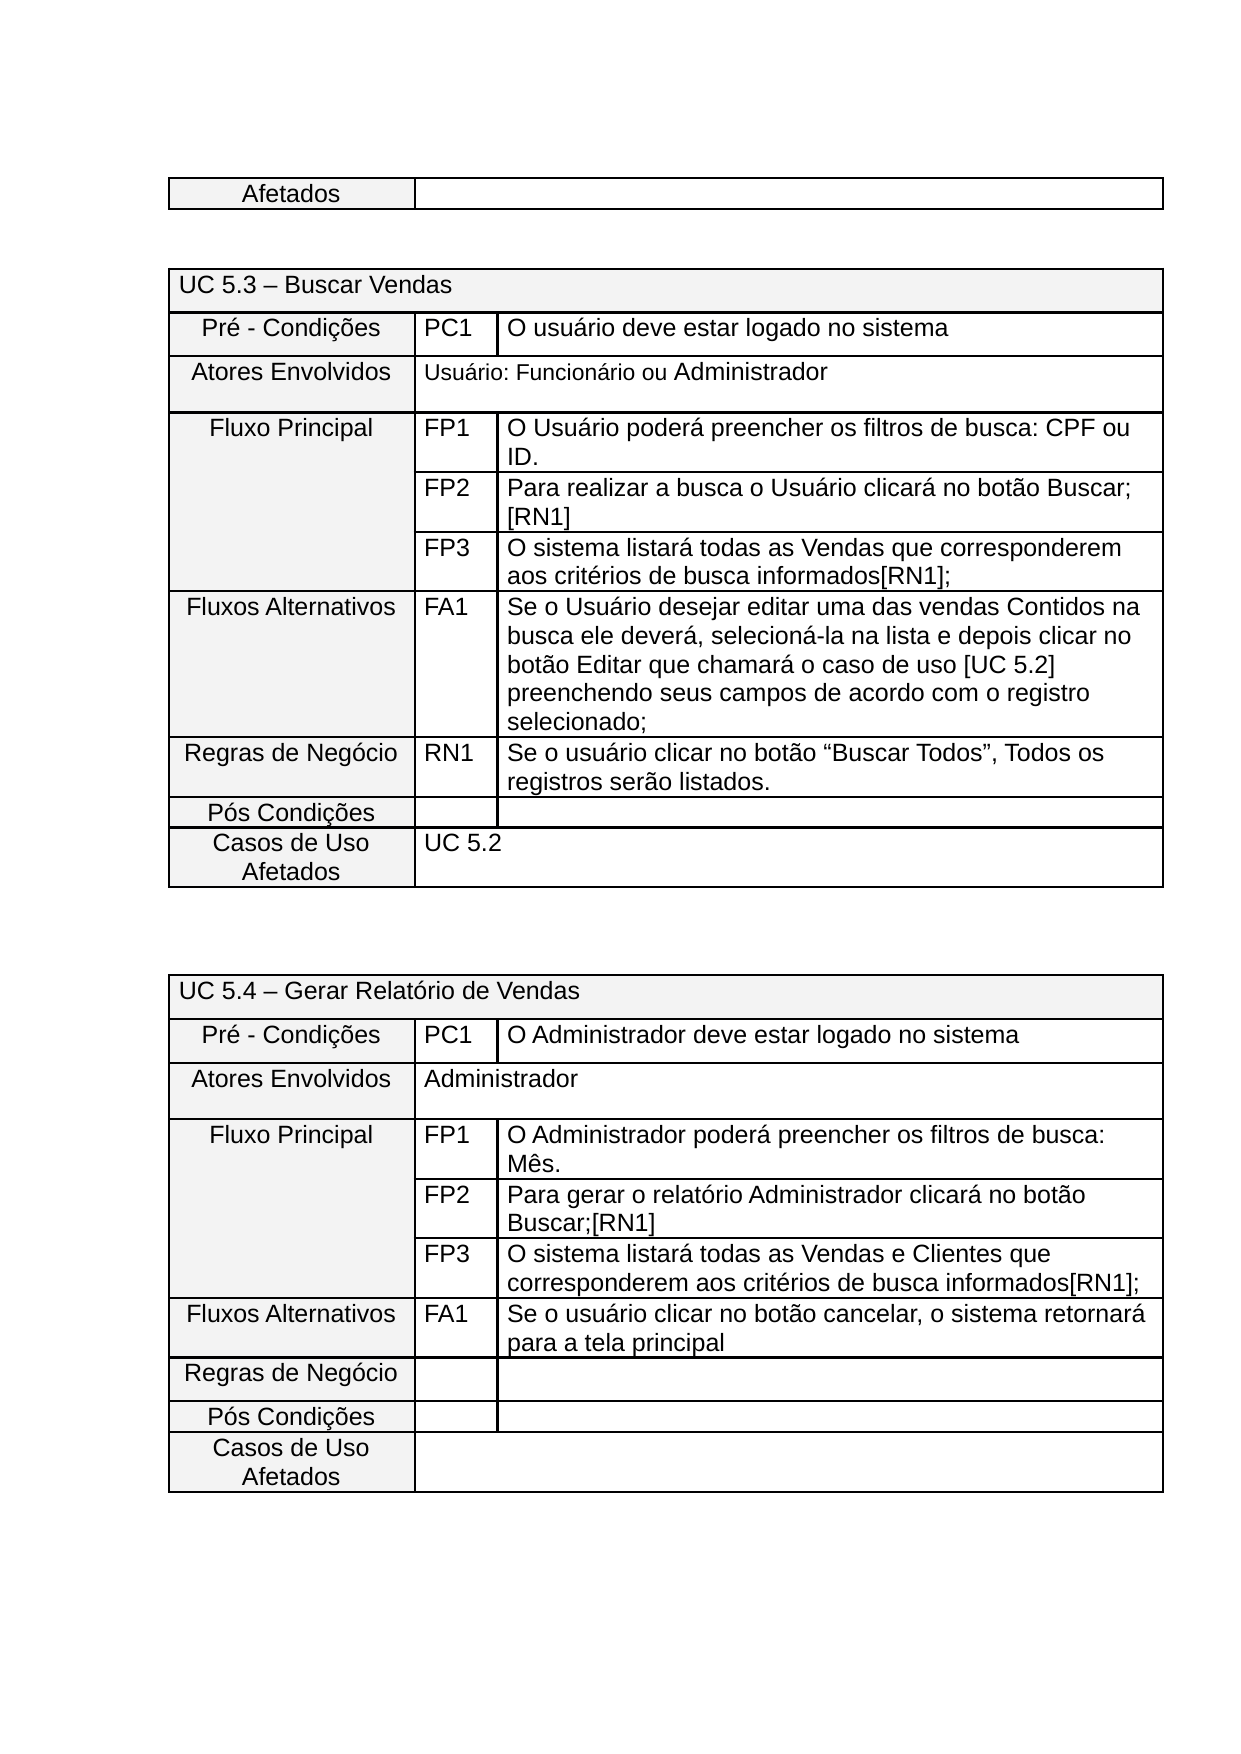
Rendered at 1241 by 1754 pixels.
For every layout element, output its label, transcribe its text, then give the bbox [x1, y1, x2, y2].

table_cell FA1 [416, 592, 496, 736]
table_cell Fluxo Principal [170, 414, 414, 590]
table_cell [416, 179, 1162, 208]
table_cell PC1 [416, 314, 496, 355]
table_cell Fluxo Principal [170, 1120, 414, 1297]
table_header UC 5.4 – Gerar Relatório de Vendas [170, 976, 1162, 1018]
table_cell Administrador [416, 1064, 1162, 1118]
table_cell Fluxos Alternativos [170, 1299, 414, 1356]
table_cell [416, 1402, 496, 1431]
table_cell Pré - Condições [170, 314, 414, 355]
table_header UC 5.3 – Buscar Vendas [170, 270, 1162, 311]
table_cell Fluxos Alternativos [170, 592, 414, 736]
table_cell Pré - Condições [170, 1020, 414, 1062]
table_cell [499, 1359, 1162, 1400]
table_cell [416, 1359, 496, 1400]
table_cell Atores Envolvidos [170, 1064, 414, 1118]
table_cell Regras de Negócio [170, 738, 414, 796]
table_cell [416, 1433, 1162, 1491]
table_cell Se o usuário clicar no botão “Buscar Todos”, Todos os registros serão listados. [499, 738, 1162, 796]
table_cell Se o usuário clicar no botão cancelar, o sistema retornará para a tela principal [499, 1299, 1162, 1356]
table_cell O Usuário poderá preencher os filtros de busca: CPF ou ID. [499, 414, 1162, 471]
table_cell Afetados [170, 179, 414, 208]
table_cell FA1 [416, 1299, 496, 1356]
table_cell O usuário deve estar logado no sistema [499, 314, 1162, 355]
table_cell Pós Condições [170, 798, 414, 826]
table_cell FP2 [416, 1180, 496, 1237]
table_cell Para gerar o relatório Administrador clicará no botão Buscar;[RN1] [499, 1180, 1162, 1237]
table_cell FP3 [416, 1239, 496, 1297]
table_cell O Administrador poderá preencher os filtros de busca: Mês. [499, 1120, 1162, 1178]
table_cell Para realizar a busca o Usuário clicará no botão Buscar;[RN1] [499, 473, 1162, 531]
table_cell [499, 1402, 1162, 1431]
table_cell FP2 [416, 473, 496, 531]
table_cell [499, 798, 1162, 826]
table_cell [416, 798, 496, 826]
table_cell Casos de Uso Afetados [170, 829, 414, 886]
table_cell Casos de Uso Afetados [170, 1433, 414, 1491]
table_cell FP3 [416, 533, 496, 590]
table_cell FP1 [416, 1120, 496, 1178]
table_cell RN1 [416, 738, 496, 796]
table_cell Pós Condições [170, 1402, 414, 1431]
table_cell Atores Envolvidos [170, 357, 414, 411]
table_cell UC 5.2 [416, 829, 1162, 886]
table_cell Usuário: Funcionário ou Administrador [416, 357, 1162, 411]
table_cell O sistema listará todas as Vendas e Clientes que corresponderem aos critérios de busca informados[RN1]; [499, 1239, 1162, 1297]
table_cell FP1 [416, 414, 496, 471]
table_cell O sistema listará todas as Vendas que corresponderem aos critérios de busca informados[RN1]; [499, 533, 1162, 590]
table_cell Se o Usuário desejar editar uma das vendas Contidos na busca ele deverá, selecioná-la na lista e depois clicar no botão Editar que chamará o caso de uso [UC 5.2] preenchendo seus campos de acordo com o registro selecionado; [499, 592, 1162, 736]
table_cell Regras de Negócio [170, 1359, 414, 1400]
table_cell O Administrador deve estar logado no sistema [499, 1020, 1162, 1062]
table_cell PC1 [416, 1020, 496, 1062]
